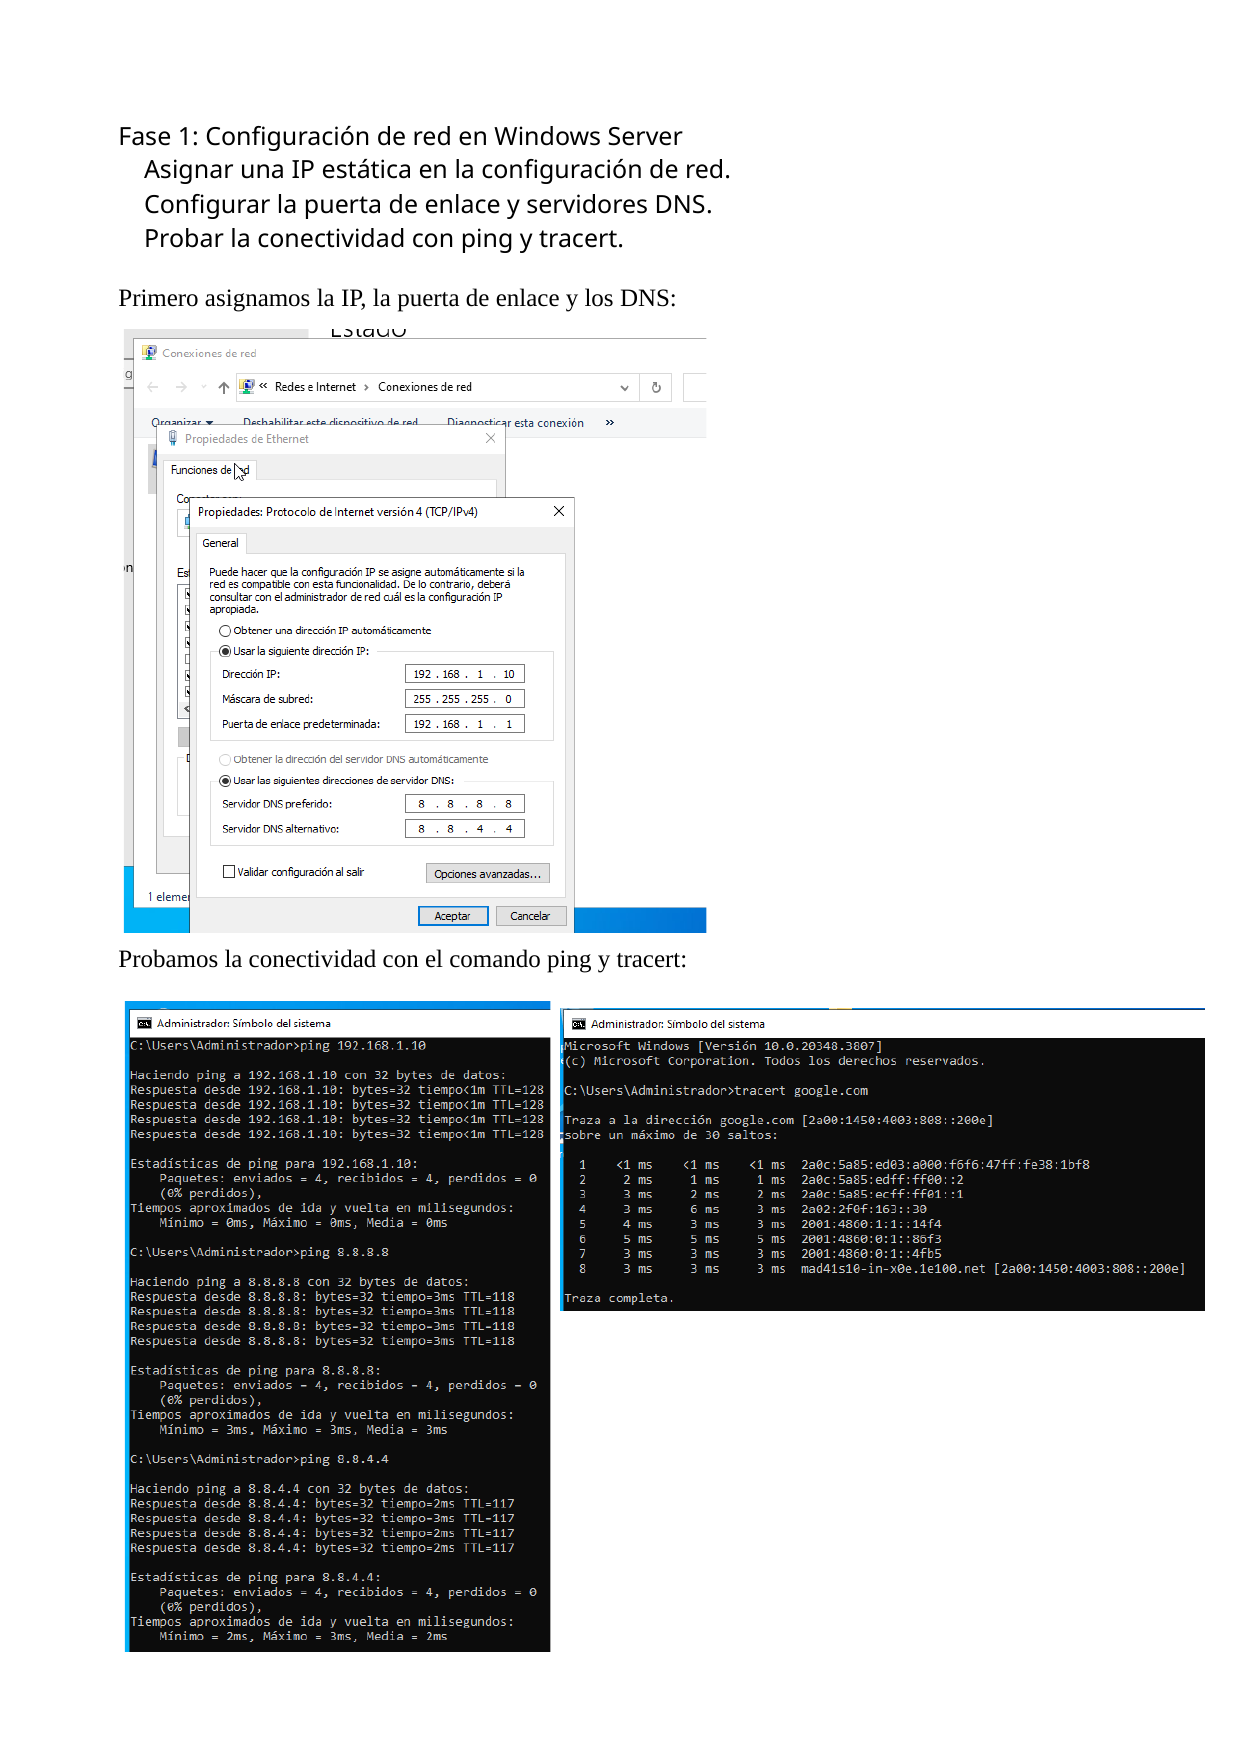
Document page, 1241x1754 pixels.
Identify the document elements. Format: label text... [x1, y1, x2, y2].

picture [560, 1008, 1205, 1311]
picture [123, 329, 707, 933]
text Probamos la conectividad con el comando ping y tracert: [118, 944, 1122, 973]
text Fase 1: Configuración de red en Windows Server ✅ Asignar una IP estática en la configuración de red. ✅ Configurar la puerta de enlace y servidores DNS. ✅ Probar la conectividad con ping y tracert. [118, 118, 1122, 254]
picture [124, 1001, 551, 1652]
text Primero asignamos la IP, la puerta de enlace y los DNS: [118, 283, 1122, 312]
